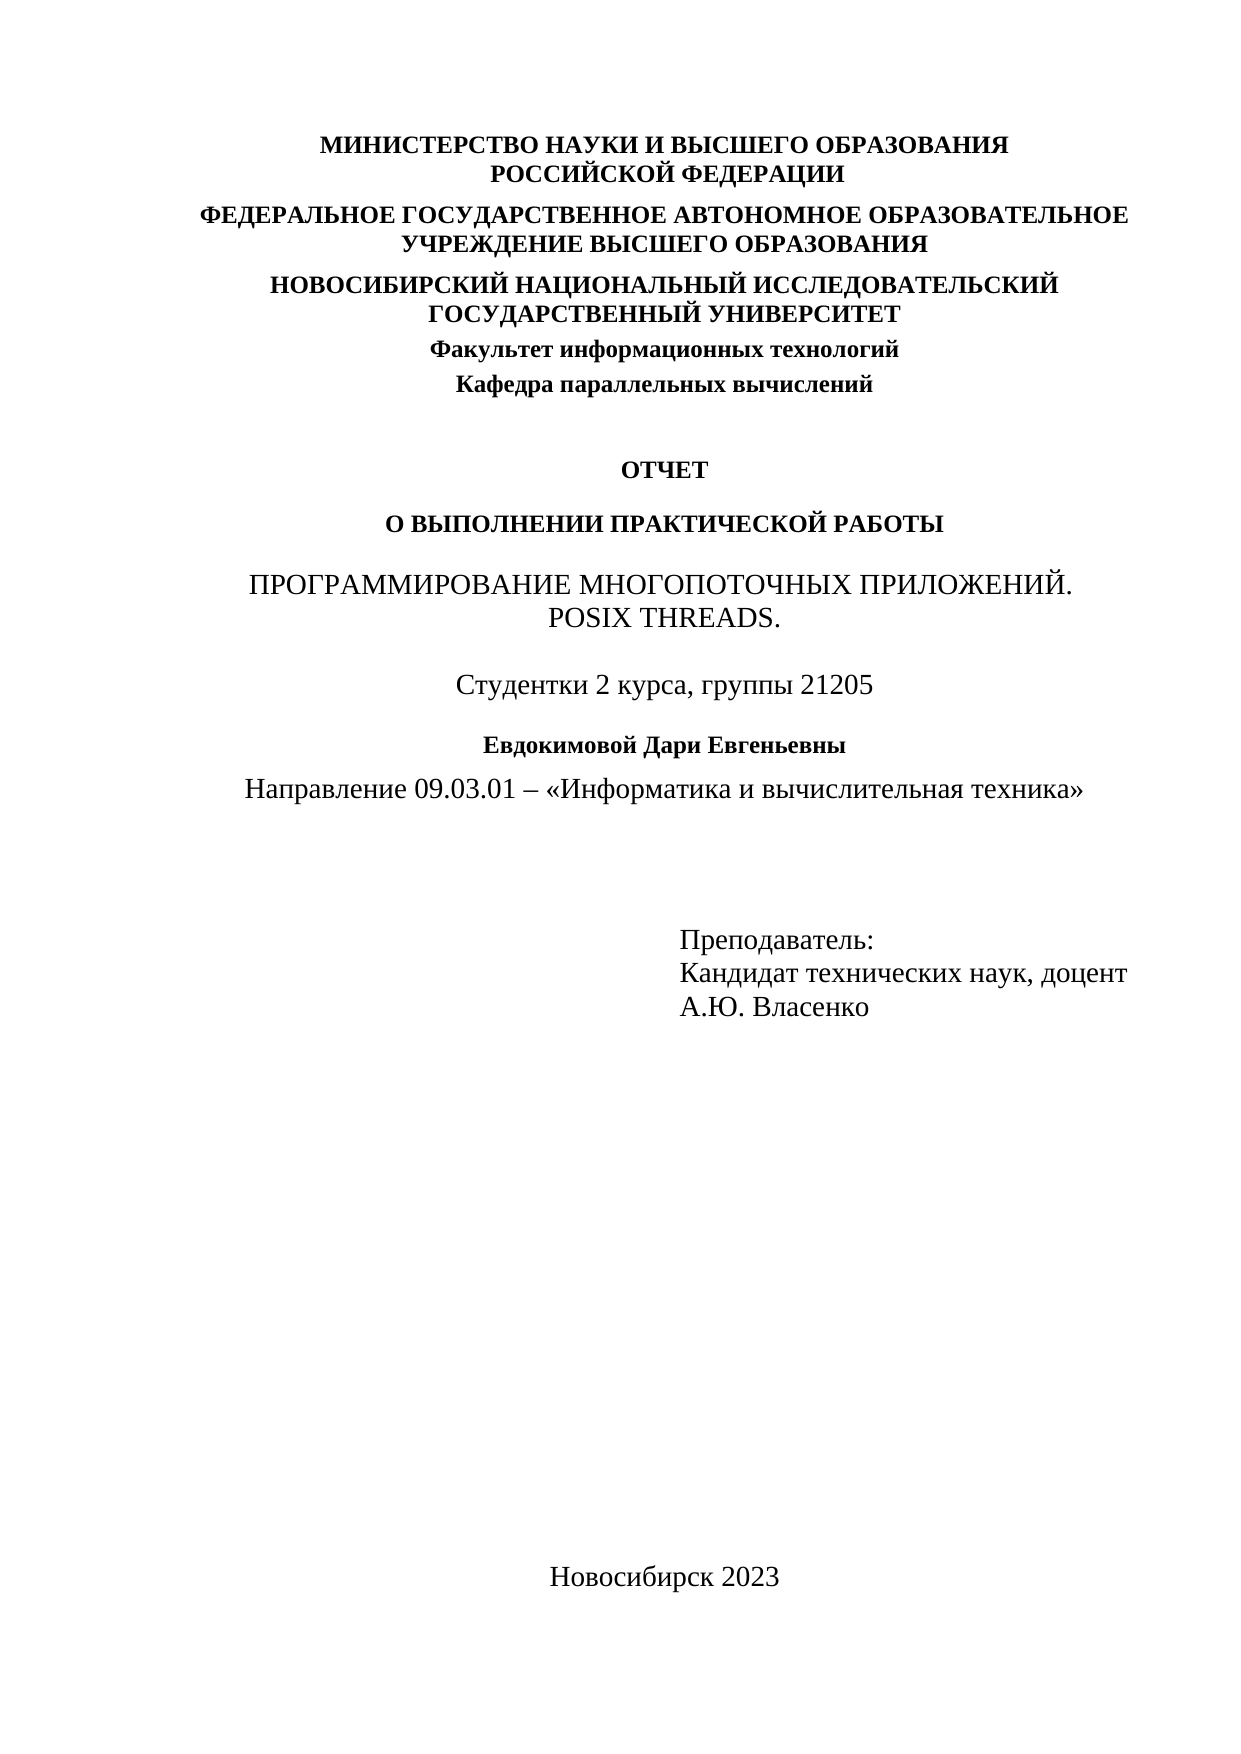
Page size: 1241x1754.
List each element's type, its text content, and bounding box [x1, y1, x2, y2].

subtitle Факультет информационных технологий [177, 334, 1152, 363]
text Новосибирск 2023 [177, 1559, 1152, 1593]
text Кафедра параллельных вычислений [177, 369, 1152, 398]
subtitle ОТЧЕТ [177, 456, 1152, 484]
text Кандидат технических наук, доцент [620, 956, 1152, 989]
text Студентки 2 курса, группы 21205 [177, 667, 1152, 701]
subtitle О ВЫПОЛНЕНИИ ПРАКТИЧЕСКОЙ РАБОТЫ [177, 509, 1152, 538]
text Направление 09.03.01 – «Информатика и вычислительная техника» [177, 771, 1152, 804]
subtitle МИНИСТЕРСТВО НАУКИ И ВЫСШЕГО ОБРАЗОВАНИЯ РОССИЙСКОЙ ФЕДЕРАЦИИ [177, 131, 1152, 188]
text Преподаватель: [620, 922, 1152, 956]
text Евдокимовой Дари Евгеньевны [177, 730, 1152, 758]
text А.Ю. Власенко [620, 989, 1152, 1023]
subtitle ФЕДЕРАЛЬНОЕ ГОСУДАРСТВЕННОЕ АВТОНОМНОЕ ОБРАЗОВАТЕЛЬНОЕ УЧРЕЖДЕНИЕ ВЫСШЕГО ОБРАЗОВАНИЯ [177, 201, 1152, 258]
text ПРОГРАММИРОВАНИЕ МНОГОПОТОЧНЫХ ПРИЛОЖЕНИЙ. POSIX THREADS. [177, 567, 1152, 634]
subtitle НОВОСИБИРСКИЙ НАЦИОНАЛЬНЫЙ ИССЛЕДОВАТЕЛЬСКИЙ ГОСУДАРСТВЕННЫЙ УНИВЕРСИТЕТ [177, 271, 1152, 328]
